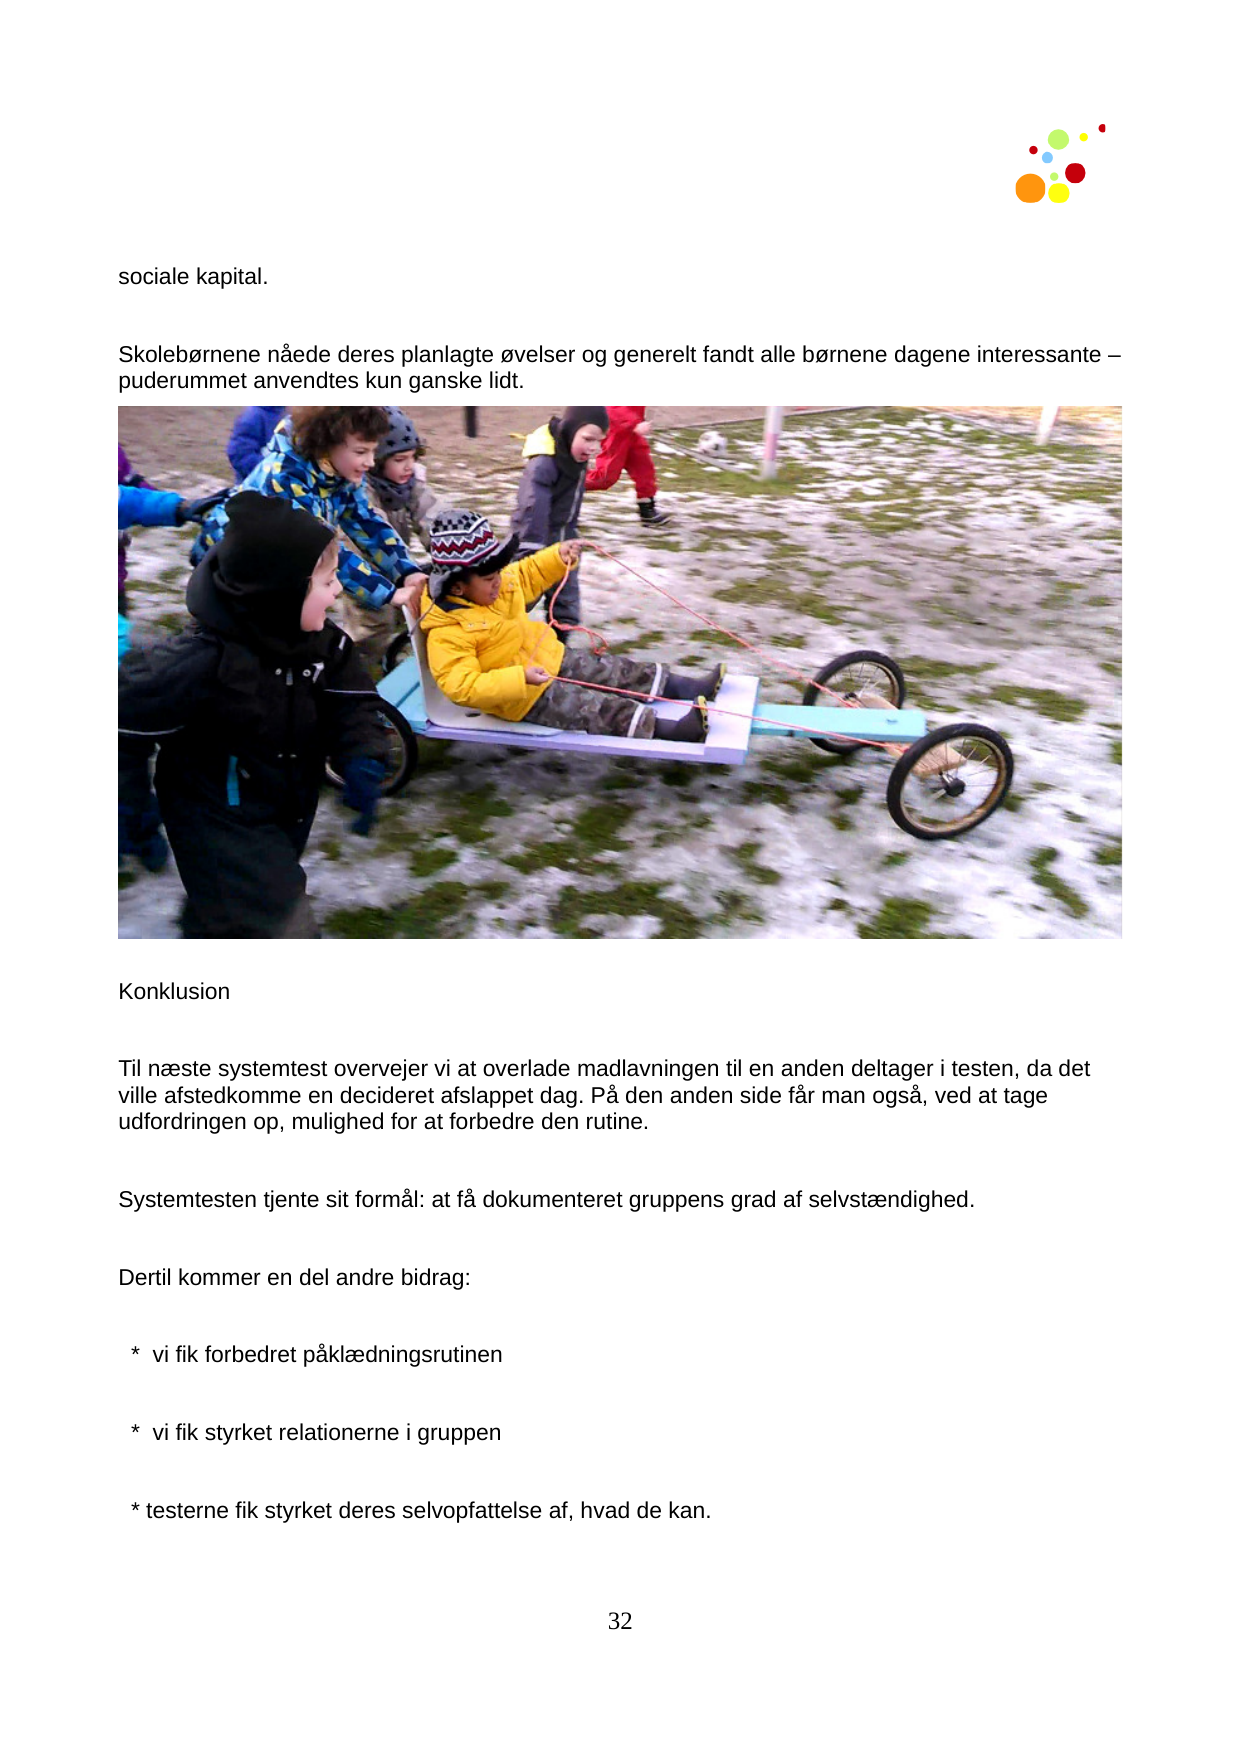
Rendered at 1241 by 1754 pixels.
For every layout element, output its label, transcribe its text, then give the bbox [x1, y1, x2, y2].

picture [1015, 124, 1106, 203]
text * testerne fik styrket deres selvopfattelse af, hvad de kan. [118, 1497, 1122, 1523]
text * vi fik styrket relationerne i gruppen [118, 1419, 1122, 1445]
text Skolebørnene nåede deres planlagte øvelser og generelt fandt alle børnene dagene interessante – puderummet anvendtes kun ganske lidt. [118, 341, 1122, 393]
picture [118, 406, 1123, 939]
text Til næste systemtest overvejer vi at overlade madlavningen til en anden deltager i testen, da det ville afstedkomme en decideret afslappet dag. På den anden side får man også, ved at tage udfordringen op, mulighed for at forbedre den rutine. [118, 1055, 1122, 1134]
text Konklusion [118, 978, 1122, 1004]
text sociale kapital. [118, 263, 1122, 289]
text Systemtesten tjente sit formål: at få dokumenteret gruppens grad af selvstændighed. [118, 1186, 1122, 1212]
text * vi fik forbedret påklædningsrutinen [118, 1341, 1122, 1368]
text Dertil kommer en del andre bidrag: [118, 1263, 1122, 1290]
